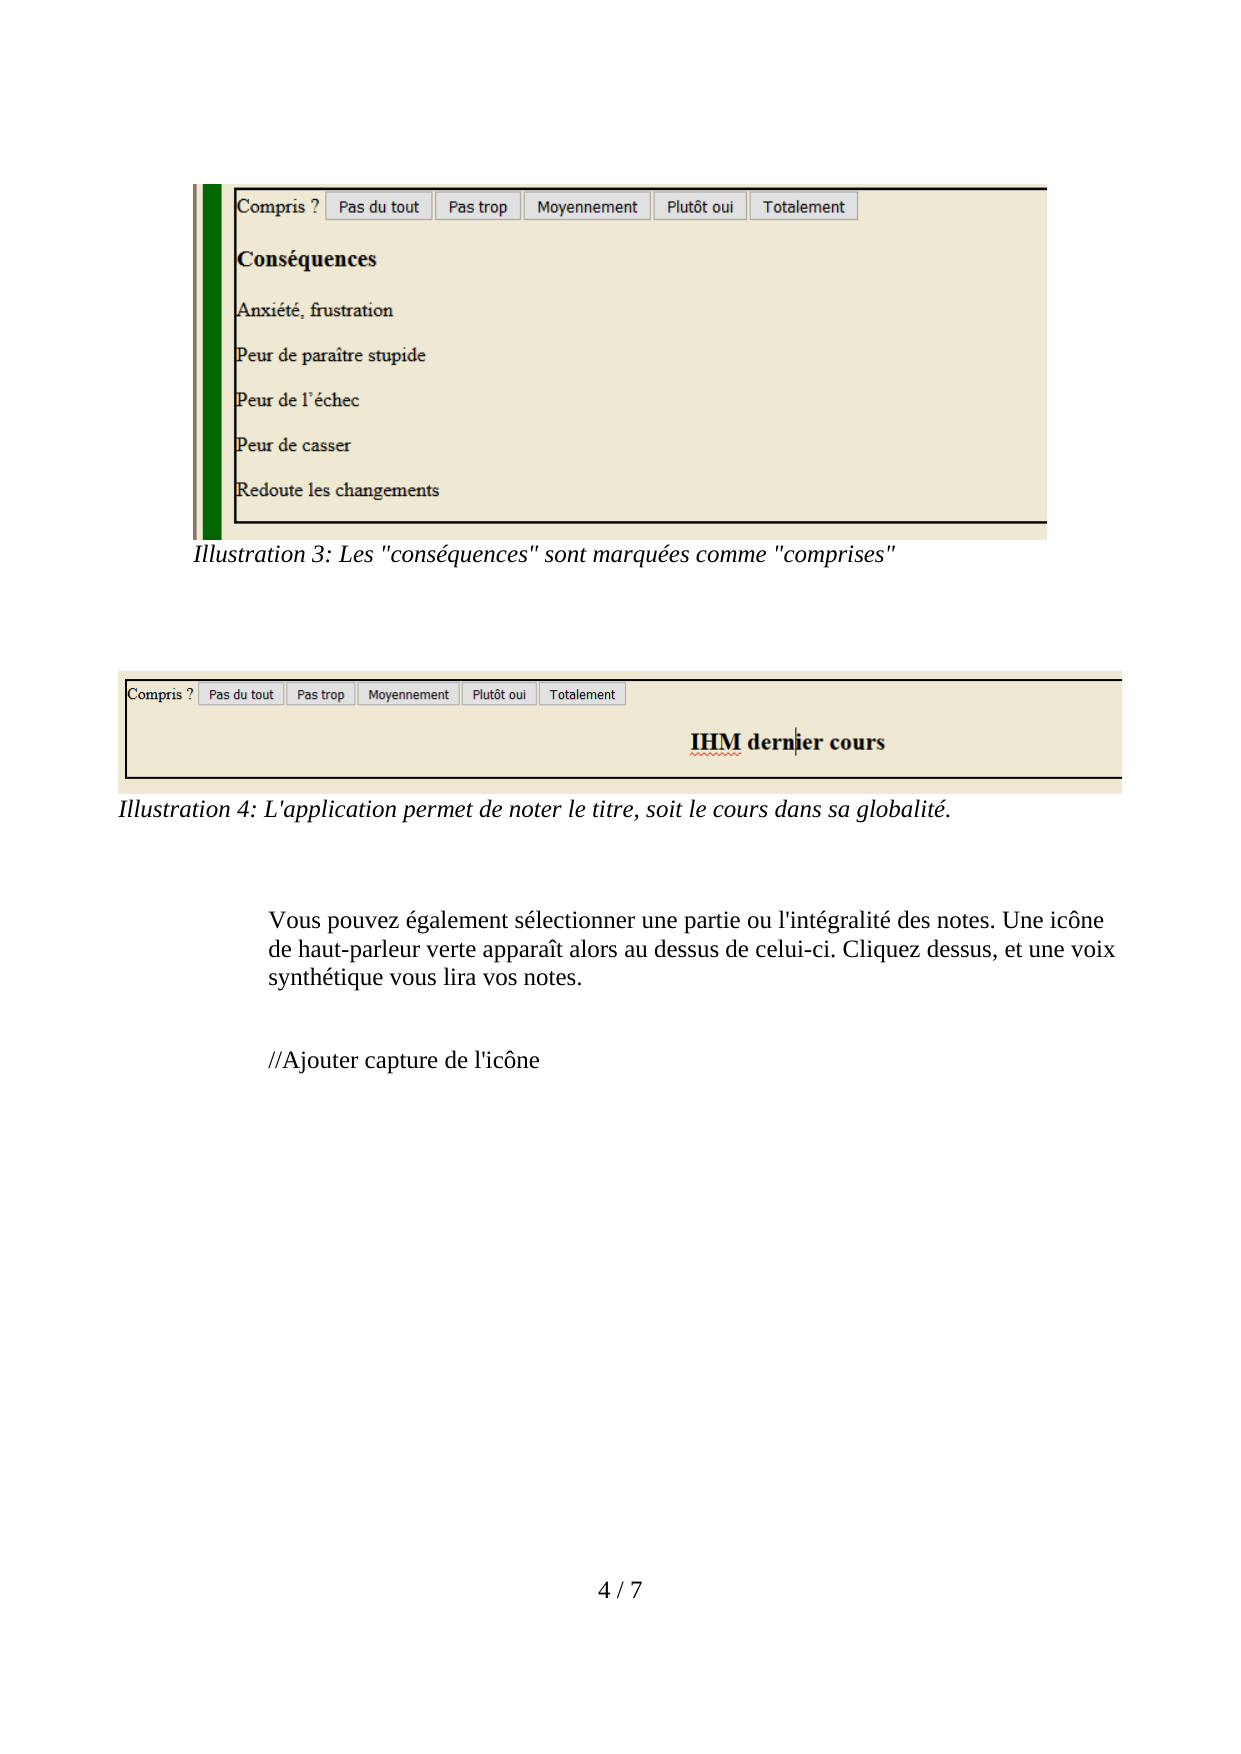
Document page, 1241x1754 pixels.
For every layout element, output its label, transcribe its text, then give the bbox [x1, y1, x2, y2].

text Vous pouvez également sélectionner une partie ou l'intégralité des notes. Une icône de haut-parleur verte apparaît alors au dessus de celui-ci. Cliquez dessus, et une voix synthétique vous lira vos notes. [118, 905, 1122, 991]
picture [193, 184, 1048, 540]
picture [118, 671, 1123, 794]
text //Ajouter capture de l'icône [118, 1045, 1122, 1074]
list Illustration 3: Les "conséquences" sont marquées comme "comprises" [193, 540, 1047, 568]
text Illustration 4: L'application permet de noter le titre, soit le cours dans sa globalité. [118, 794, 1122, 822]
